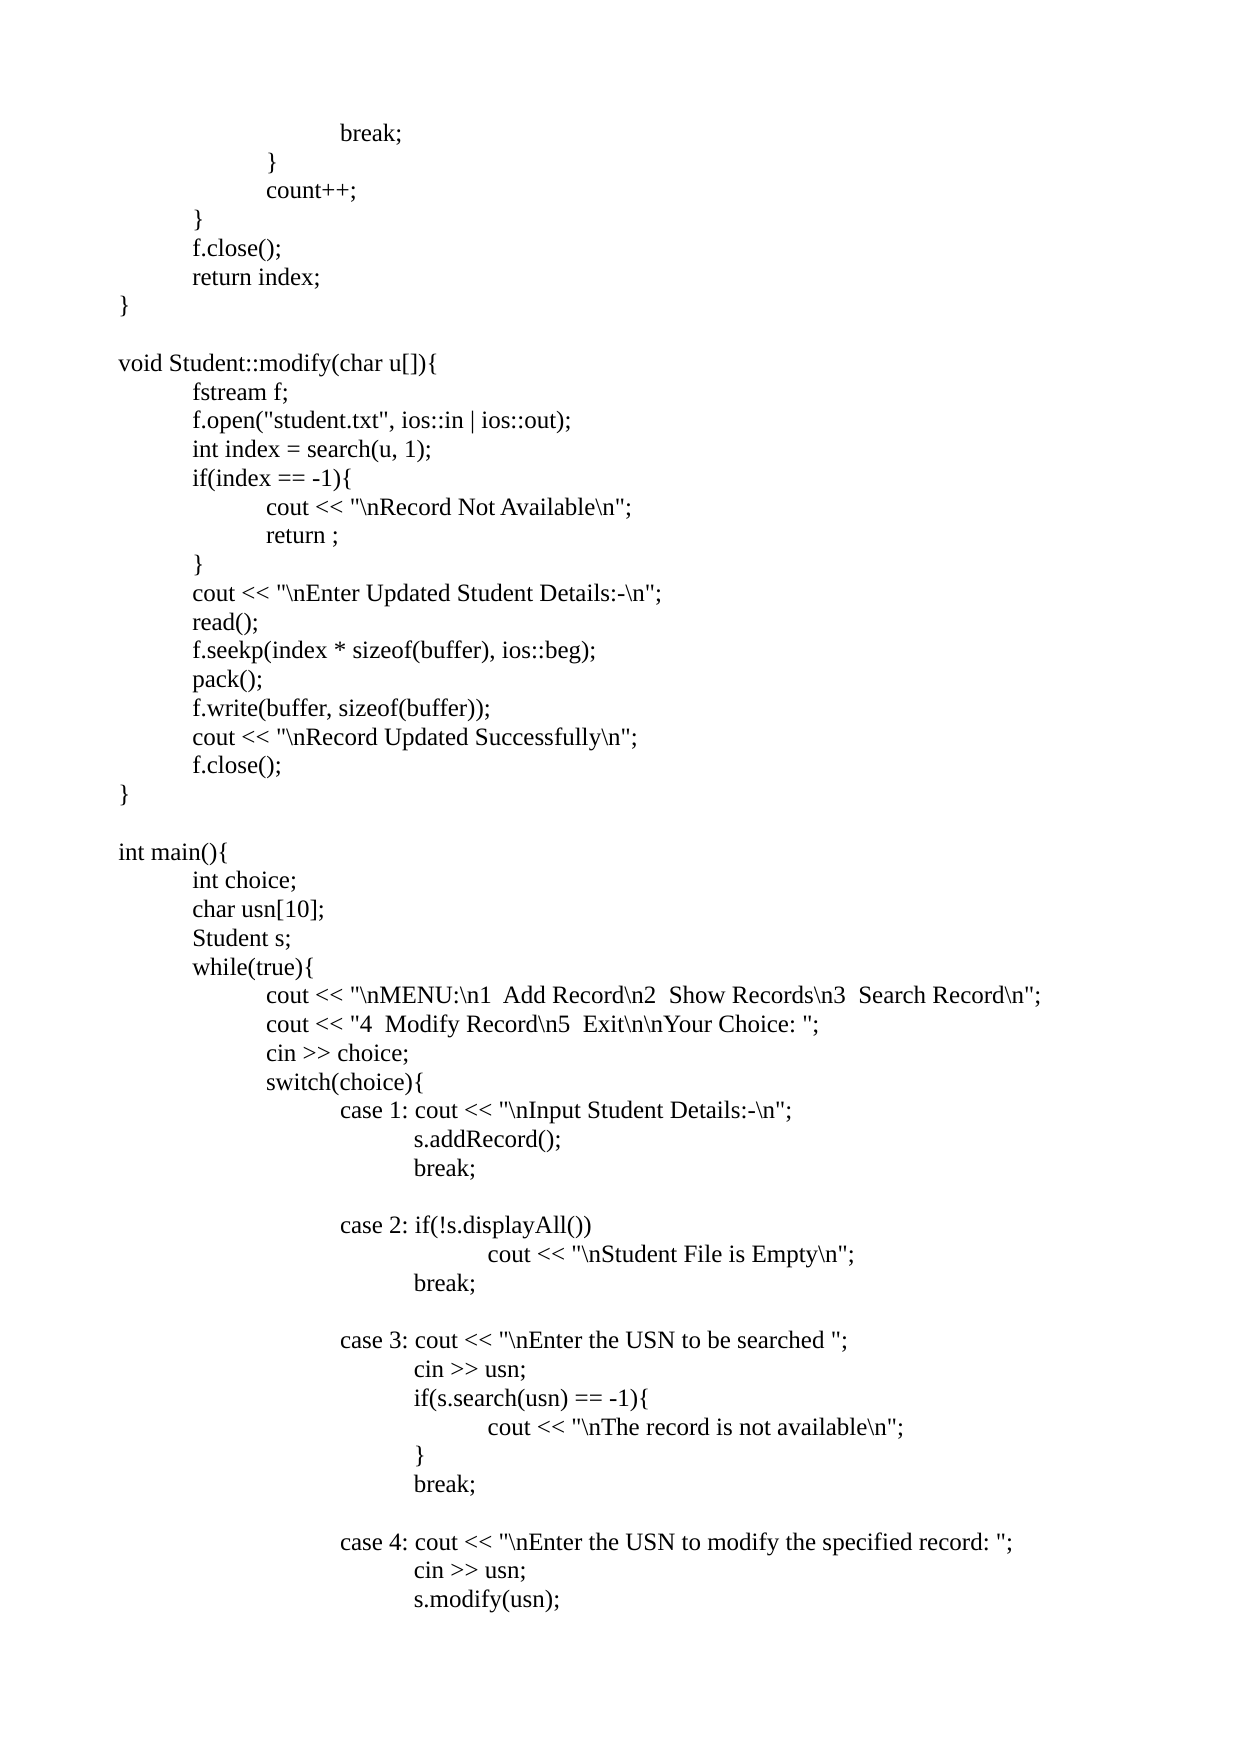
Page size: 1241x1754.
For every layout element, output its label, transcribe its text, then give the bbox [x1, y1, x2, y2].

text int choice; [118, 866, 1122, 894]
text if(index == -1){ [118, 463, 1122, 492]
text } [118, 204, 1122, 233]
text cout << "\nThe record is not available\n"; [118, 1412, 1122, 1441]
text } [118, 291, 1122, 319]
text return index; [118, 262, 1122, 291]
text s.modify(usn); [118, 1584, 1122, 1613]
text read(); [118, 607, 1122, 636]
text cout << "4 Modify Record\n5 Exit\n\nYour Choice: "; [118, 1009, 1122, 1038]
text switch(choice){ [118, 1067, 1122, 1096]
text case 2: if(!s.displayAll()) [118, 1211, 1122, 1239]
text f.seekp(index * sizeof(buffer), ios::beg); [118, 636, 1122, 664]
text s.addRecord(); [118, 1124, 1122, 1153]
text cout << "\nRecord Not Available\n"; [118, 492, 1122, 521]
text fstream f; [118, 377, 1122, 406]
text pack(); [118, 664, 1122, 693]
text } [118, 549, 1122, 578]
text break; [118, 118, 1122, 147]
text while(true){ [118, 952, 1122, 981]
text break; [118, 1469, 1122, 1498]
text f.close(); [118, 751, 1122, 779]
text cout << "\nEnter Updated Student Details:-\n"; [118, 578, 1122, 607]
text cout << "\nRecord Updated Successfully\n"; [118, 722, 1122, 751]
text break; [118, 1268, 1122, 1297]
text cin >> usn; [118, 1354, 1122, 1383]
text case 1: cout << "\nInput Student Details:-\n"; [118, 1096, 1122, 1124]
text case 4: cout << "\nEnter the USN to modify the specified record: "; [118, 1527, 1122, 1556]
text Student s; [118, 923, 1122, 952]
text int main(){ [118, 837, 1122, 866]
text } [118, 1441, 1122, 1469]
text if(s.search(usn) == -1){ [118, 1383, 1122, 1412]
text return ; [118, 521, 1122, 549]
text case 3: cout << "\nEnter the USN to be searched "; [118, 1326, 1122, 1354]
text int index = search(u, 1); [118, 434, 1122, 463]
text cout << "\nStudent File is Empty\n"; [118, 1239, 1122, 1268]
text f.write(buffer, sizeof(buffer)); [118, 693, 1122, 722]
text void Student::modify(char u[]){ [118, 348, 1122, 377]
text f.close(); [118, 233, 1122, 262]
text f.open("student.txt", ios::in | ios::out); [118, 406, 1122, 434]
text cout << "\nMENU:\n1 Add Record\n2 Show Records\n3 Search Record\n"; [118, 981, 1122, 1009]
text cin >> choice; [118, 1038, 1122, 1067]
text break; [118, 1153, 1122, 1182]
text char usn[10]; [118, 894, 1122, 923]
text count++; [118, 176, 1122, 204]
text } [118, 779, 1122, 808]
text cin >> usn; [118, 1556, 1122, 1584]
text } [118, 147, 1122, 176]
